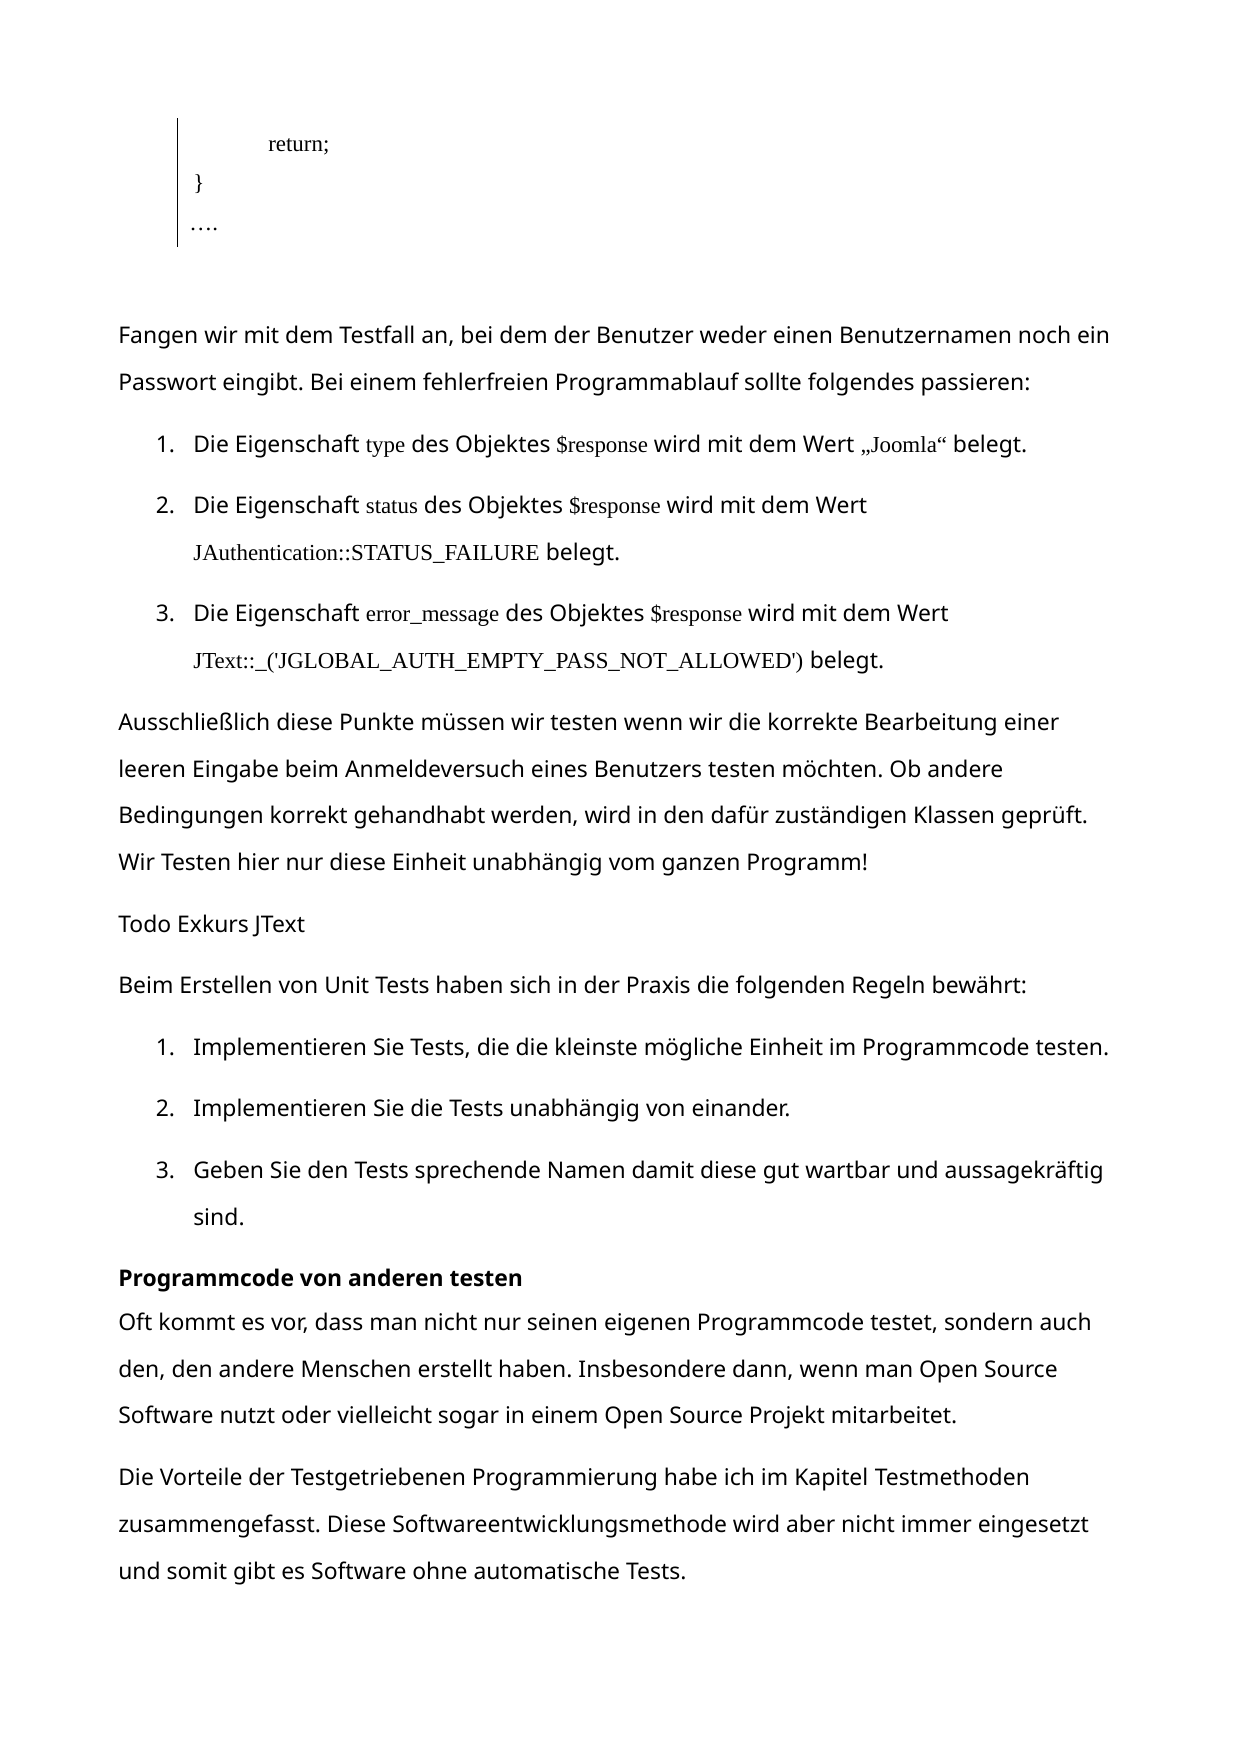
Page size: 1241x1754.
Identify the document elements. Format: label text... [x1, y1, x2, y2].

text Ausschließlich diese Punkte müssen wir testen wenn wir die korrekte Bearbeitung einer leeren Eingabe beim Anmeldeversuch eines Benutzers testen möchten. Ob andere Bedingungen korrekt gehandhabt werden, wird in den dafür zuständigen Klassen geprüft. Wir Testen hier nur diese Einheit unabhängig vom ganzen Programm! [118, 706, 1122, 877]
list Die Eigenschaft error_message des Objektes $response wird mit dem Wert JText::_('JGLOBAL_AUTH_EMPTY_PASS_NOT_ALLOWED') belegt. [156, 597, 1122, 675]
list Implementieren Sie die Tests unabhängig von einander. [156, 1092, 1122, 1123]
text return; } …. [178, 118, 1122, 247]
text Todo Exkurs JText [118, 908, 1122, 939]
text Fangen wir mit dem Testfall an, bei dem der Benutzer weder einen Benutzernamen noch ein Passwort eingibt. Bei einem fehlerfreien Programmablauf sollte folgendes passieren: [118, 319, 1122, 397]
subtitle Programmcode von anderen testen [118, 1262, 1122, 1293]
text Die Vorteile der Testgetriebenen Programmierung habe ich im Kapitel Testmethoden zusammengefasst. Diese Softwareentwicklungsmethode wird aber nicht immer eingesetzt und somit gibt es Software ohne automatische Tests. [118, 1461, 1122, 1586]
list Die Eigenschaft status des Objektes $response wird mit dem Wert JAuthentication::STATUS_FAILURE belegt. [156, 489, 1122, 567]
list Implementieren Sie Tests, die die kleinste mögliche Einheit im Programmcode testen. [156, 1031, 1122, 1062]
text Oft kommt es vor, dass man nicht nur seinen eigenen Programmcode testet, sondern auch den, den andere Menschen erstellt haben. Insbesondere dann, wenn man Open Source Software nutzt oder vielleicht sogar in einem Open Source Projekt mitarbeitet. [118, 1306, 1122, 1431]
list Geben Sie den Tests sprechende Namen damit diese gut wartbar und aussagekräftig sind. [156, 1153, 1122, 1232]
text Beim Erstellen von Unit Tests haben sich in der Praxis die folgenden Regeln bewährt: [118, 969, 1122, 1000]
list Die Eigenschaft type des Objektes $response wird mit dem Wert „Joomla“ belegt. [156, 427, 1122, 459]
